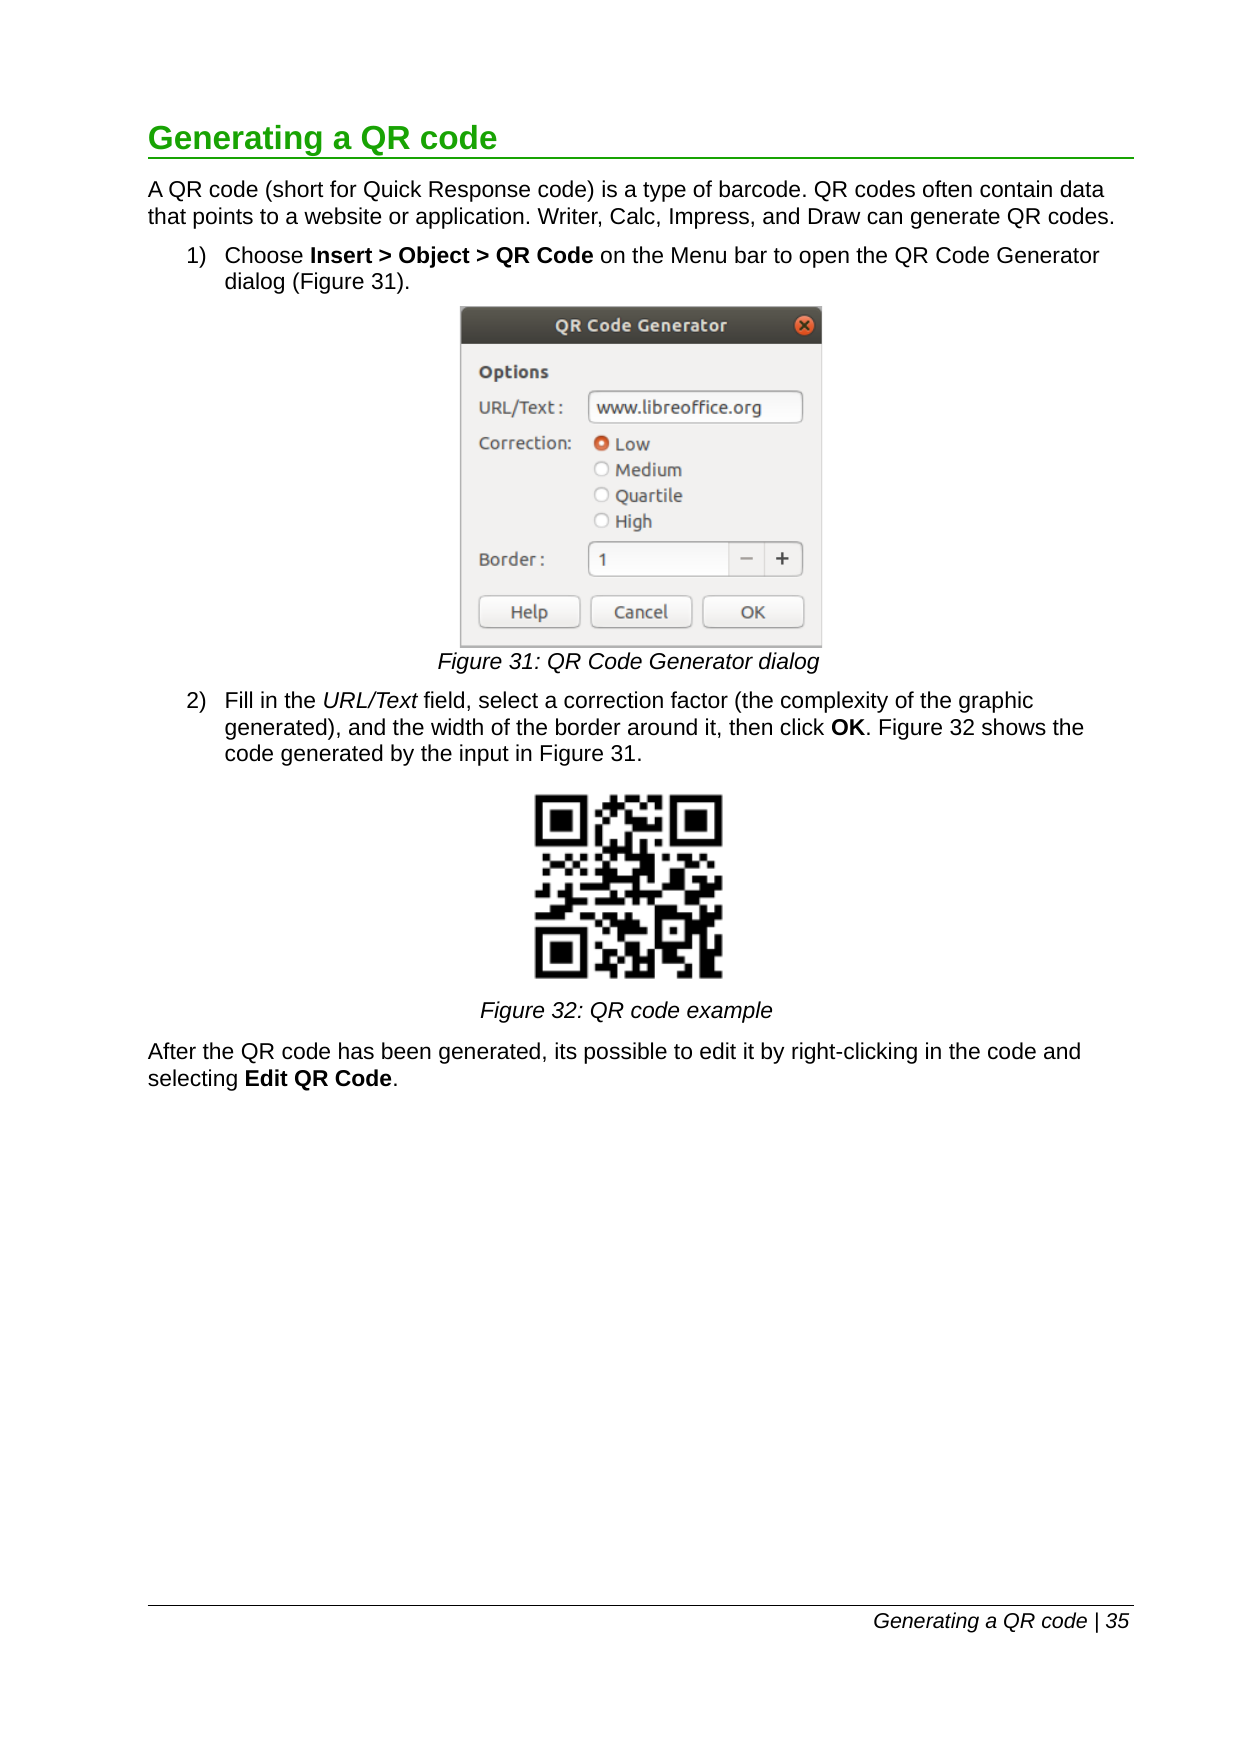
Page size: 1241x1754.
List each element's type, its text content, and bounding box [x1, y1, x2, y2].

picture [518, 778, 738, 998]
text A QR code (short for Quick Response code) is a type of barcode. QR codes often contain data that points to a website or application. Writer, Calc, Impress, and Draw can generate QR codes. [148, 176, 1134, 229]
picture [459, 306, 823, 648]
text Figure 31: QR Code Generator dialog [437, 306, 844, 674]
list Choose Insert > Object > QR Code on the Menu bar to open the QR Code Generator dialog (Figure 31). [207, 242, 1134, 294]
text Figure 32: QR code example [480, 778, 802, 1024]
subtitle Generating a QR code [148, 118, 1134, 157]
text After the QR code has been generated, its possible to edit it by right-clicking in the code and selecting Edit QR Code. [148, 1038, 1134, 1091]
list Fill in the URL/Text field, select a correction factor (the complexity of the graphic generated), and the width of the border around it, then click OK. Figure 32 shows the code generated by the input in Figure 31. [207, 687, 1134, 766]
